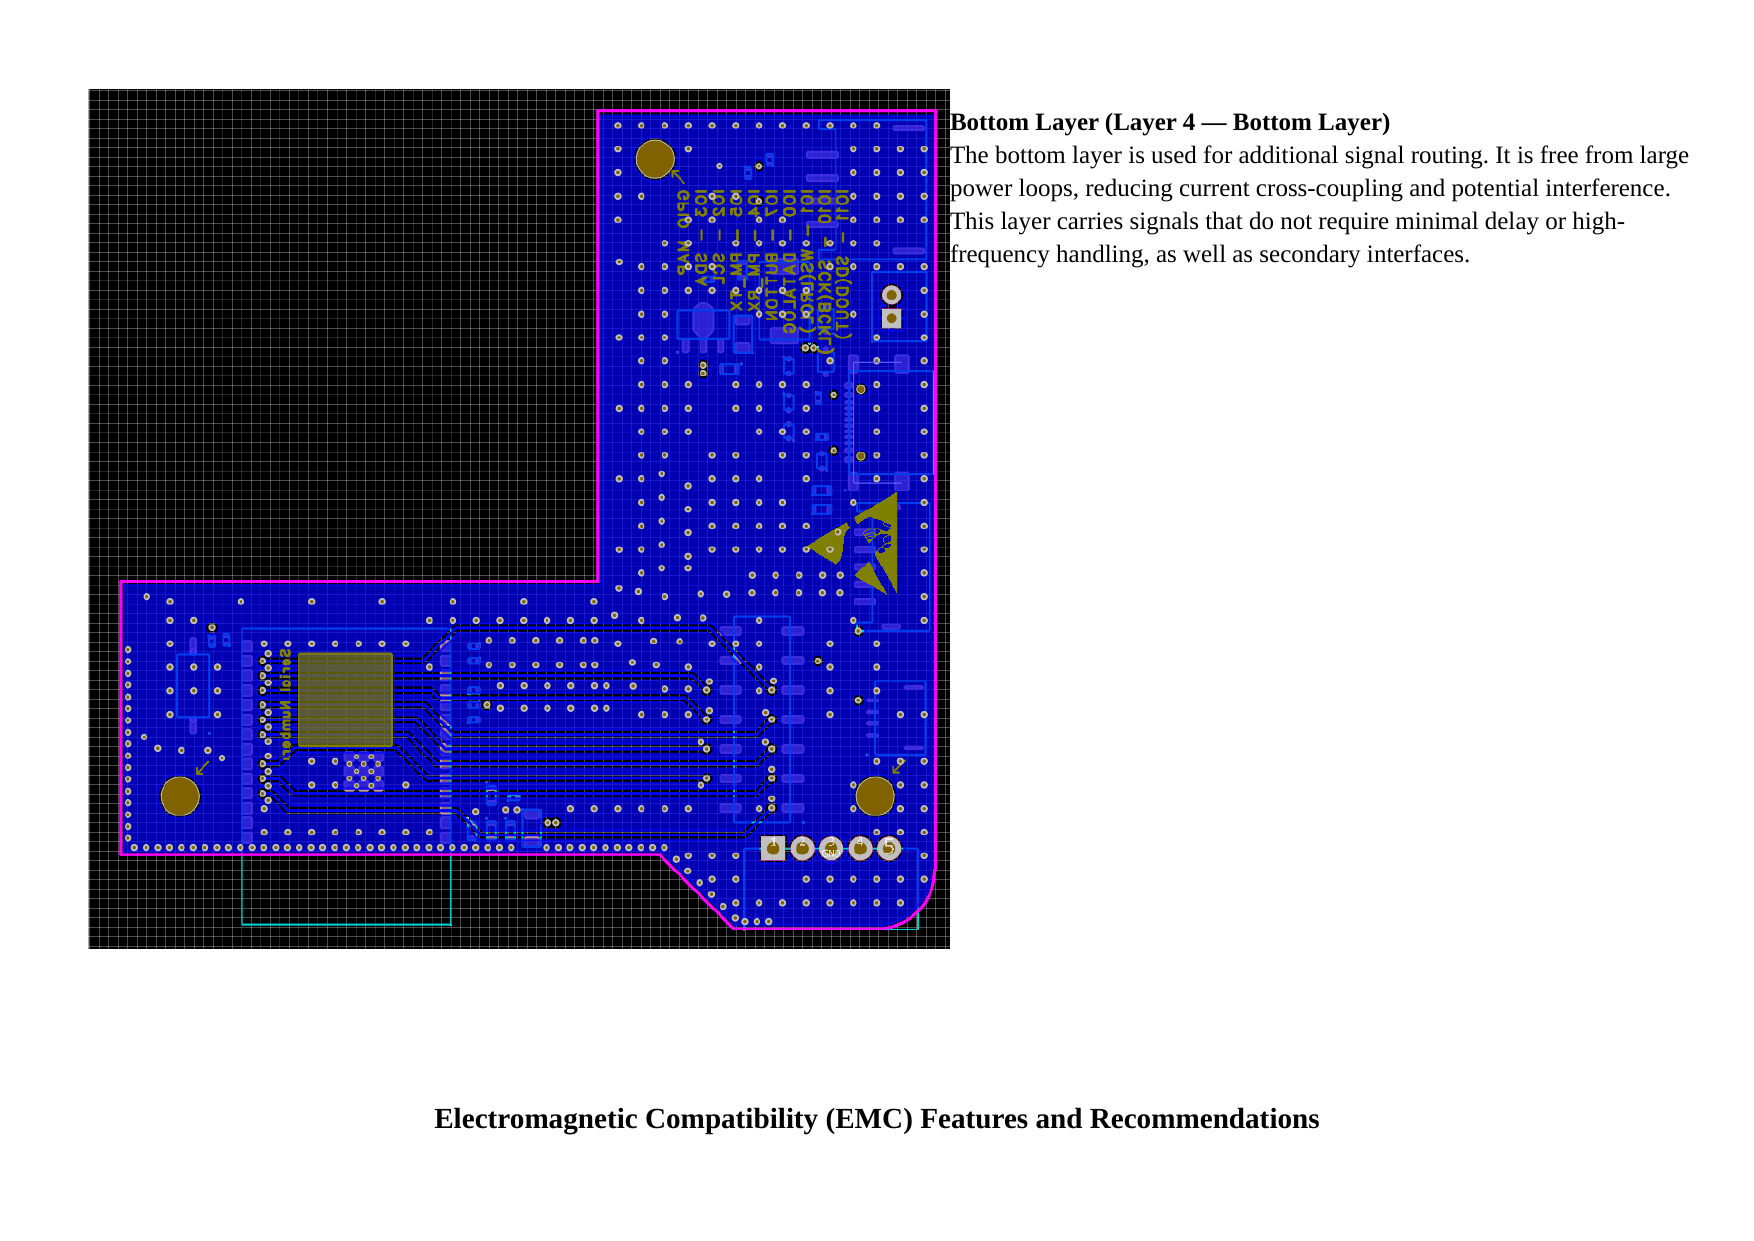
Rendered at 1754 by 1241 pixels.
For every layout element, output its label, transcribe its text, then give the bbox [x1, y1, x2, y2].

text Electromagnetic Compatibility (EMC) Features and Recommendations [59, 1101, 1695, 1134]
text Bottom Layer (Layer 4 — Bottom Layer) The bottom layer is used for additional signal routing. It is free from large power loops, reducing current cross-coupling and potential interference. This layer carries signals that do not require minimal delay or high-frequency handling, as well as secondary interfaces. [950, 107, 1695, 267]
picture [88, 89, 950, 949]
